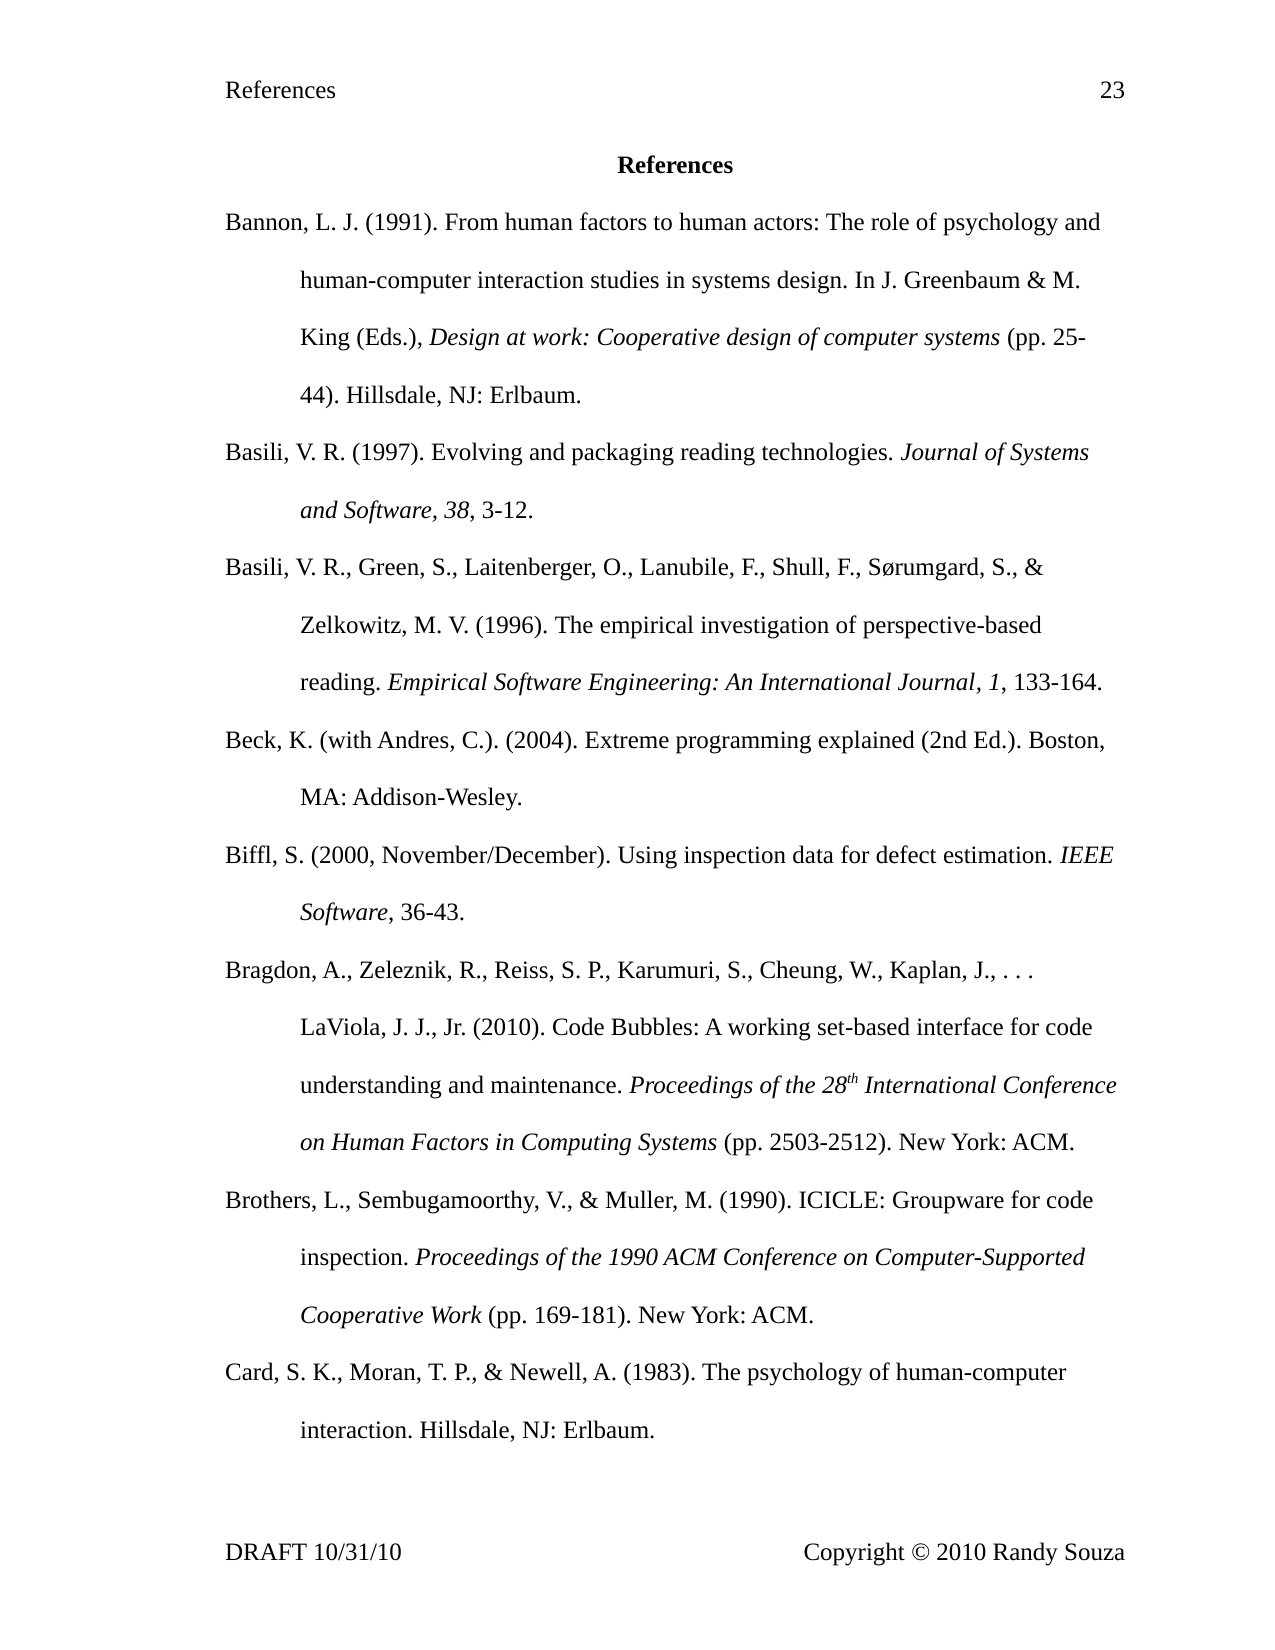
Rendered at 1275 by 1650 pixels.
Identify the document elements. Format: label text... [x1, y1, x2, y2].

text Basili, V. R. (1997). Evolving and packaging reading technologies. Journal of Systems and Software, 38, 3-12. [225, 437, 1125, 524]
text Card, S. K., Moran, T. P., & Newell, A. (1983). The psychology of human-computer interaction. Hillsdale, NJ: Erlbaum. [225, 1357, 1125, 1444]
subtitle References [225, 150, 1125, 179]
text Basili, V. R., Green, S., Laitenberger, O., Lanubile, F., Shull, F., Sørumgard, S., & Zelkowitz, M. V. (1996). The empirical investigation of perspective-based reading. Empirical Software Engineering: An International Journal, 1, 133-164. [225, 552, 1125, 696]
text Bragdon, A., Zeleznik, R., Reiss, S. P., Karumuri, S., Cheung, W., Kaplan, J., . . . LaViola, J. J., Jr. (2010). Code Bubbles: A working set-based interface for code understanding and maintenance. Proceedings of the 28th International Conference on Human Factors in Computing Systems (pp. 2503-2512). New York: ACM. [225, 955, 1125, 1156]
text Beck, K. (with Andres, C.). (2004). Extreme programming explained (2nd Ed.). Boston, MA: Addison-Wesley. [225, 725, 1125, 811]
text Biffl, S. (2000, November/December). Using inspection data for defect estimation. IEEE Software, 36-43. [225, 840, 1125, 926]
text Bannon, L. J. (1991). From human factors to human actors: The role of psychology and human-computer interaction studies in systems design. In J. Greenbaum & M. King (Eds.), Design at work: Cooperative design of computer systems (pp. 25-44). Hillsdale, NJ: Erlbaum. [225, 207, 1125, 409]
text Brothers, L., Sembugamoorthy, V., & Muller, M. (1990). ICICLE: Groupware for code inspection. Proceedings of the 1990 ACM Conference on Computer-Supported Cooperative Work (pp. 169-181). New York: ACM. [225, 1185, 1125, 1329]
